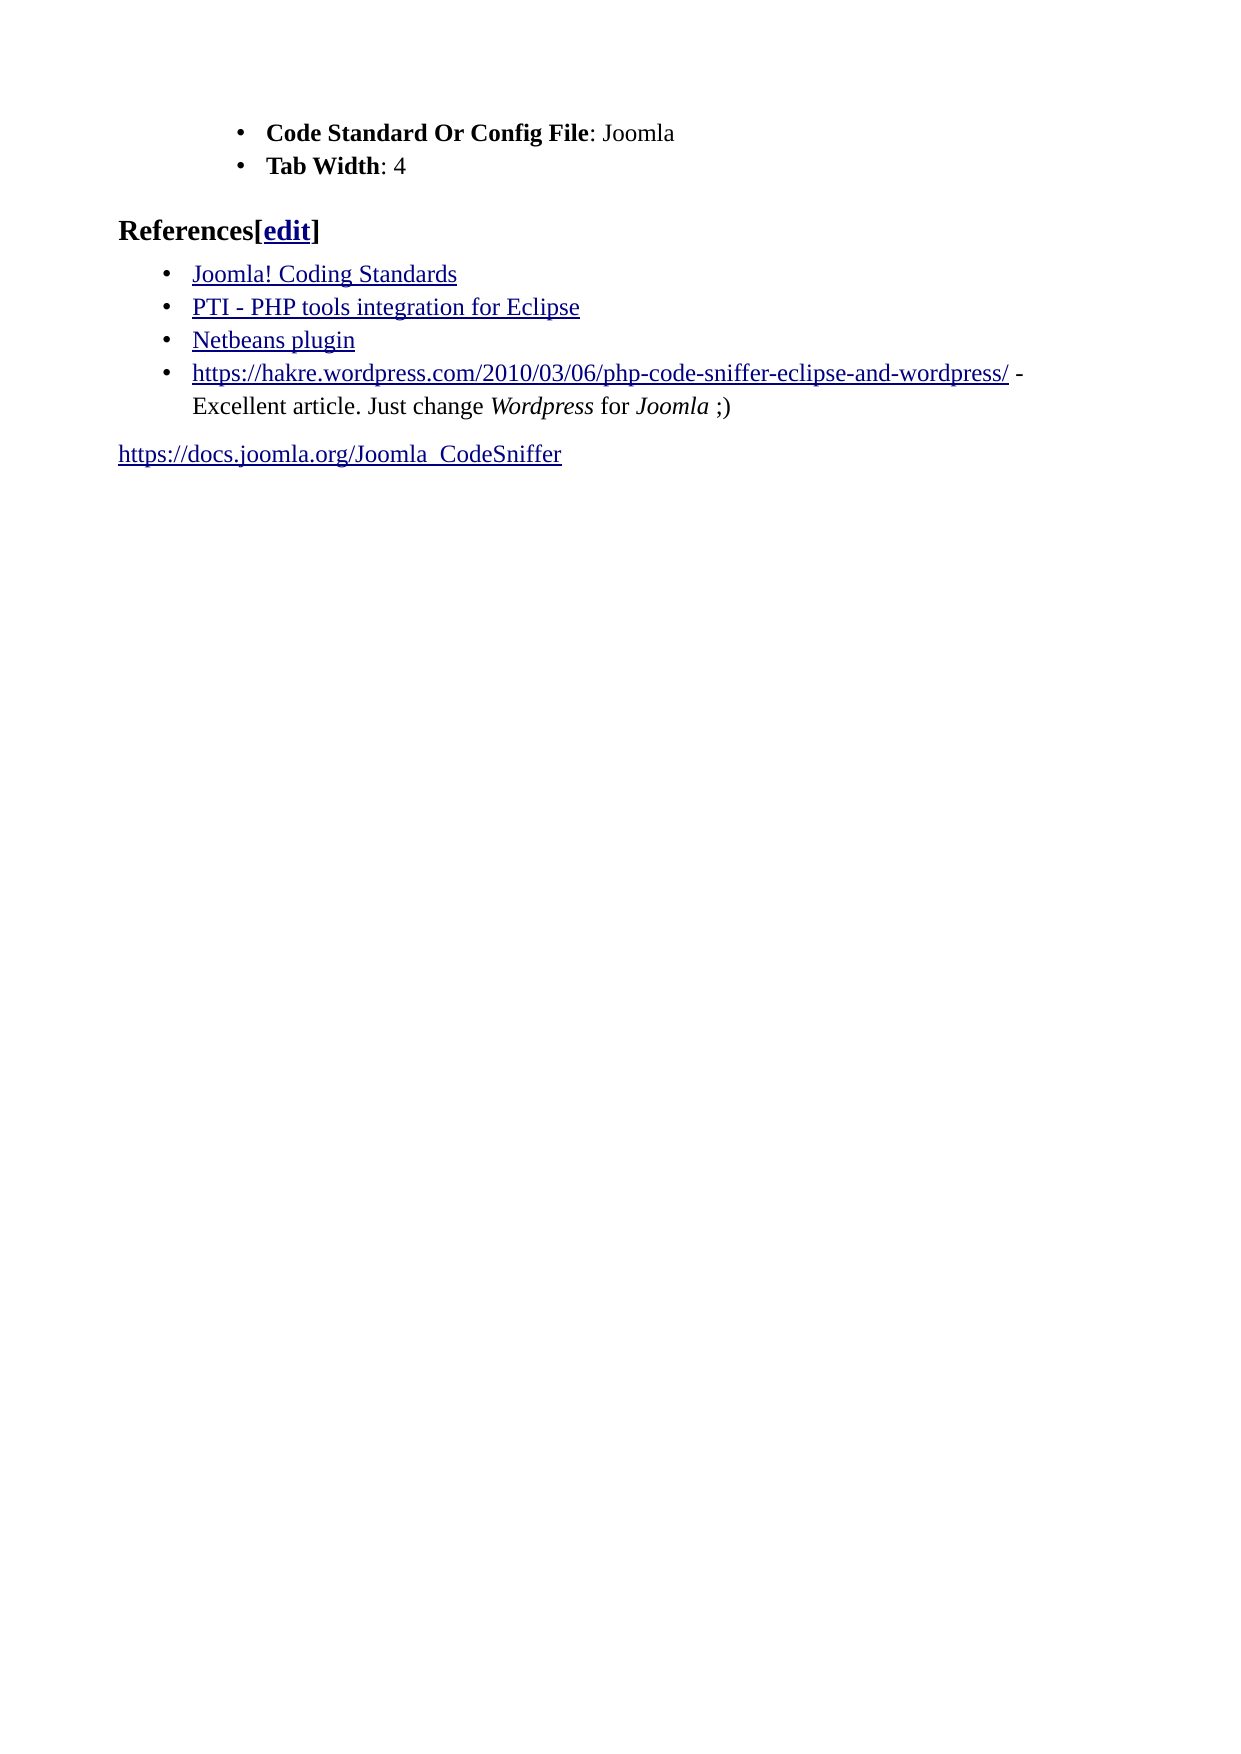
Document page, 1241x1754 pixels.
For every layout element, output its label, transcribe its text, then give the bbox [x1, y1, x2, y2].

text https://docs.joomla.org/Joomla_CodeSniffer [118, 439, 1122, 468]
list https://hakre.wordpress.com/2010/03/06/php-code-sniffer-eclipse-and-wordpress/ - Excellent article. Just change Wordpress for Joomla ;) [162, 358, 1122, 420]
list Tab Width: 4 [236, 151, 1122, 180]
list Joomla! Coding Standards [162, 259, 1122, 288]
list Netbeans plugin [162, 325, 1122, 354]
list PTI - PHP tools integration for Eclipse [162, 292, 1122, 321]
list Code Standard Or Config File: Joomla [236, 118, 1122, 147]
subtitle References[edit] [118, 213, 1122, 247]
